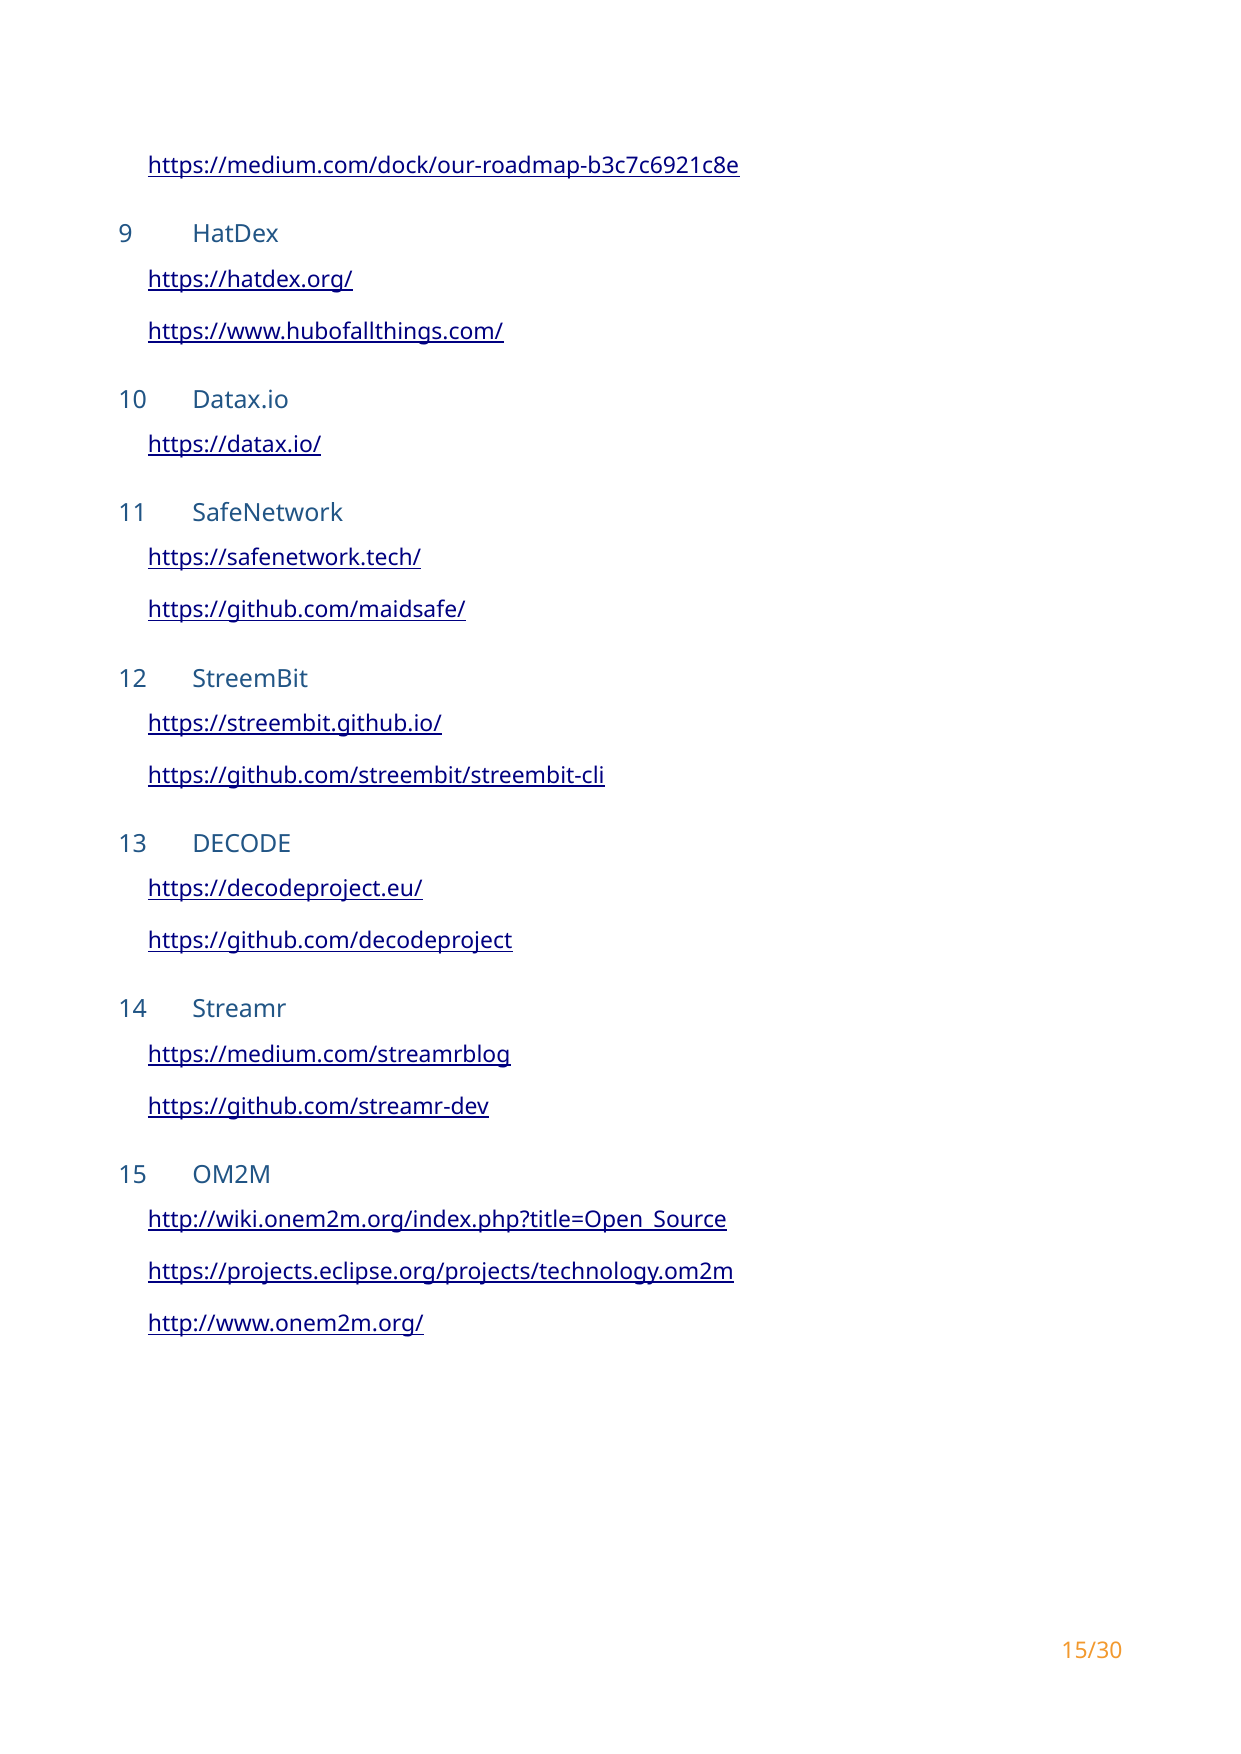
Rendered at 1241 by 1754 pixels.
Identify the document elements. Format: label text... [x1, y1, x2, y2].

text https://github.com/decodeproject [118, 924, 1122, 956]
subtitle HatDex [118, 216, 1122, 250]
text https://datax.io/ [118, 428, 1122, 459]
subtitle Streamr [118, 991, 1122, 1025]
text https://github.com/streamr-dev [118, 1090, 1122, 1121]
text https://github.com/maidsafe/ [118, 593, 1122, 625]
text https://streembit.github.io/ [118, 707, 1122, 738]
text http://www.onem2m.org/ [118, 1307, 1122, 1338]
text https://www.hubofallthings.com/ [118, 315, 1122, 346]
text https://decodeproject.eu/ [118, 872, 1122, 903]
text https://medium.com/dock/our-roadmap-b3c7c6921c8e [118, 149, 1122, 181]
text https://medium.com/streamrblog [118, 1038, 1122, 1069]
subtitle Datax.io [118, 382, 1122, 416]
text https://github.com/streembit/streembit-cli [118, 759, 1122, 790]
subtitle OM2M [118, 1157, 1122, 1191]
subtitle SafeNetwork [118, 495, 1122, 529]
text http://wiki.onem2m.org/index.php?title=Open_Source [118, 1203, 1122, 1234]
subtitle DECODE [118, 826, 1122, 860]
text https://projects.eclipse.org/projects/technology.om2m [118, 1255, 1122, 1286]
text https://hatdex.org/ [118, 263, 1122, 294]
text https://safenetwork.tech/ [118, 541, 1122, 573]
subtitle StreemBit [118, 660, 1122, 694]
